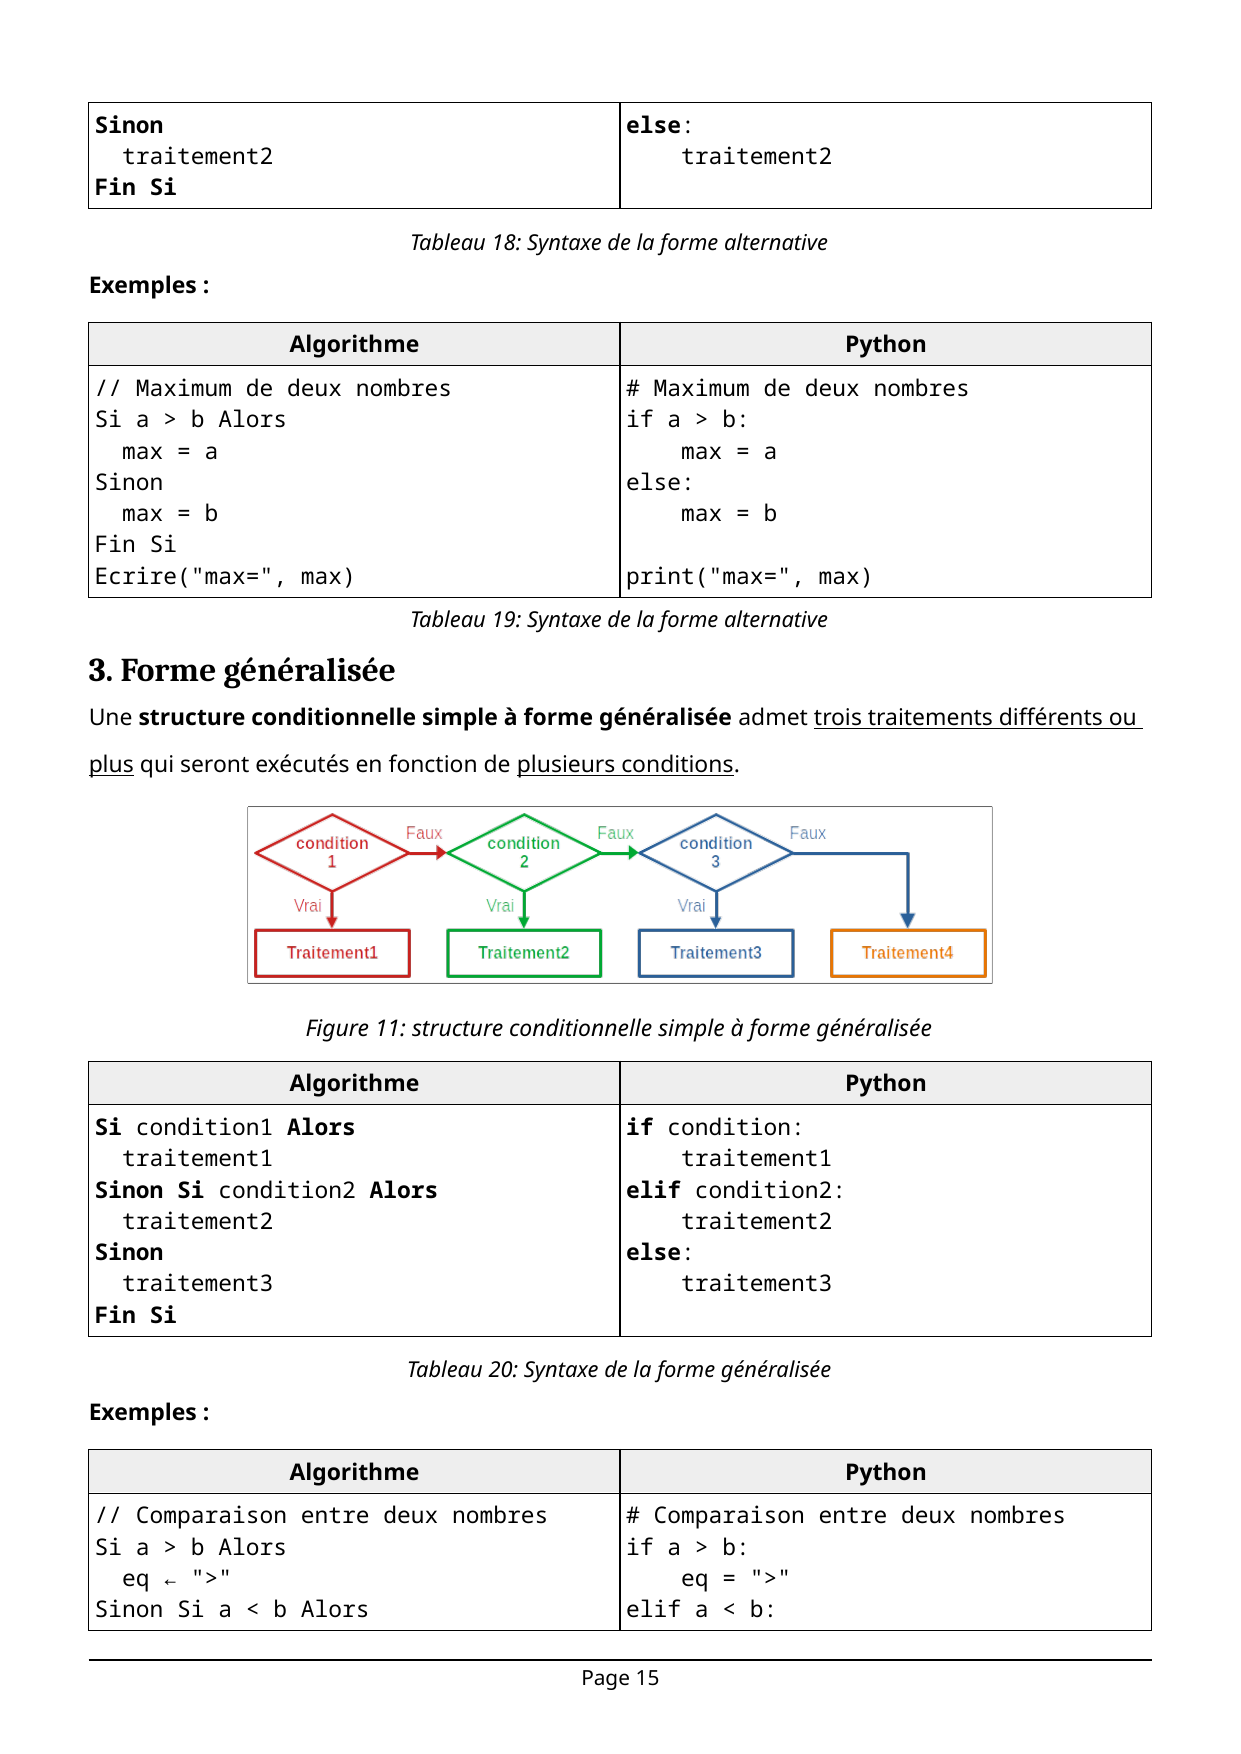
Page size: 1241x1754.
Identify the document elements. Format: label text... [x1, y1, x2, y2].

table_cell # Comparaison entre deux nombres if a > b: eq = ">" elif a < b: [621, 1494, 1151, 1630]
table_header Algorithme [89, 1062, 619, 1104]
text Une structure conditionnelle simple à forme généralisée admet trois traitements différents ou plus qui seront exécutés en fonction de plusieurs conditions. [88, 701, 1152, 779]
table_header Python [621, 1062, 1151, 1104]
table_header Python [621, 1450, 1151, 1492]
table_header Algorithme [89, 323, 619, 365]
table_cell # Maximum de deux nombres if a > b: max = a else: max = b print("max=", max) [621, 366, 1151, 597]
table_header Python [621, 323, 1151, 365]
table_cell else: traitement2 [621, 103, 1151, 208]
text Tableau 19: Syntaxe de la forme alternative [88, 603, 1152, 633]
text Figure 11: structure conditionnelle simple à forme généralisée [88, 1012, 1152, 1043]
table_cell Si condition1 Alors traitement1 Sinon Si condition2 Alors traitement2 Sinon traitement3 Fin Si [89, 1105, 619, 1336]
text Tableau 20: Syntaxe de la forme généralisée [88, 1354, 1152, 1384]
table_cell // Comparaison entre deux nombres Si a > b Alors eq ← ">" Sinon Si a < b Alors [89, 1494, 619, 1630]
text Exemples : [88, 269, 1152, 300]
table_header Algorithme [89, 1450, 619, 1492]
subtitle 3. Forme généralisée [88, 651, 1152, 689]
text Exemples : [88, 1396, 1152, 1427]
table_cell Sinon traitement2 Fin Si [89, 103, 619, 208]
picture [247, 806, 993, 984]
text Tableau 18: Syntaxe de la forme alternative [88, 227, 1152, 257]
table_cell // Maximum de deux nombres Si a > b Alors max = a Sinon max = b Fin Si Ecrire("max=", max) [89, 366, 619, 597]
table_cell if condition: traitement1 elif condition2: traitement2 else: traitement3 [621, 1105, 1151, 1336]
